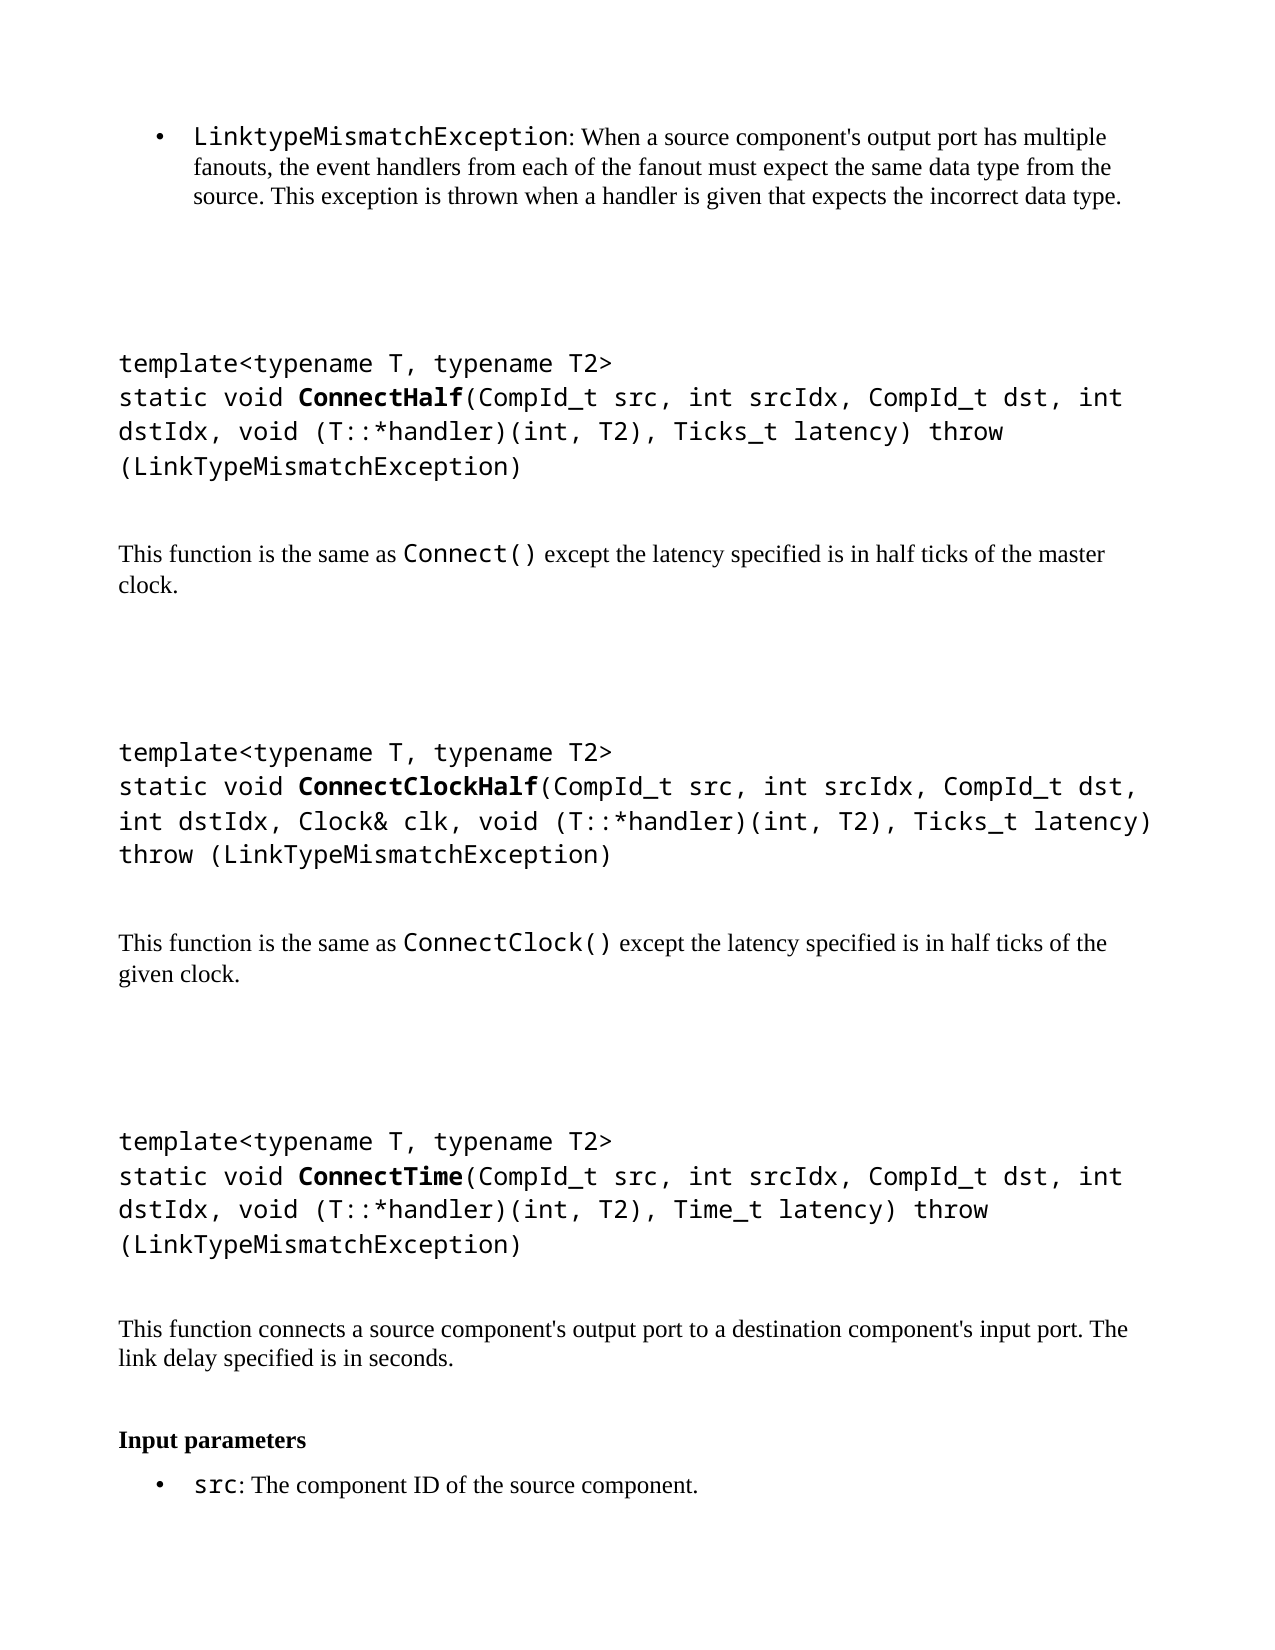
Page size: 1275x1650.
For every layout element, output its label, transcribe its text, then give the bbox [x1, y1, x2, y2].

list LinktypeMismatchException: When a source component's output port has multiple fanouts, the event handlers from each of the fanout must expect the same data type from the source. This exception is thrown when a handler is given that expects the incorrect data type. [156, 118, 1157, 210]
text This function is the same as Connect() except the latency specified is in half ticks of the master clock. [118, 536, 1157, 599]
text This function is the same as ConnectClock() except the latency specified is in half ticks of the given clock. [118, 925, 1157, 988]
text template<typename T, typename T2> [118, 346, 1157, 380]
text static void ConnectTime(CompId_t src, int srcIdx, CompId_t dst, int dstIdx, void (T::*handler)(int, T2), Time_t latency) throw (LinkTypeMismatchException) [118, 1158, 1157, 1260]
text Input parameters [118, 1425, 1157, 1454]
text template<typename T, typename T2> [118, 735, 1157, 769]
text static void ConnectClockHalf(CompId_t src, int srcIdx, CompId_t dst, int dstIdx, Clock& clk, void (T::*handler)(int, T2), Ticks_t latency) throw (LinkTypeMismatchException) [118, 769, 1157, 871]
text static void ConnectHalf(CompId_t src, int srcIdx, CompId_t dst, int dstIdx, void (T::*handler)(int, T2), Ticks_t latency) throw (LinkTypeMismatchException) [118, 380, 1157, 482]
text This function connects a source component's output port to a destination component's input port. The link delay specified is in seconds. [118, 1314, 1157, 1372]
list src: The component ID of the source component. [156, 1467, 1157, 1501]
text template<typename T, typename T2> [118, 1124, 1157, 1158]
